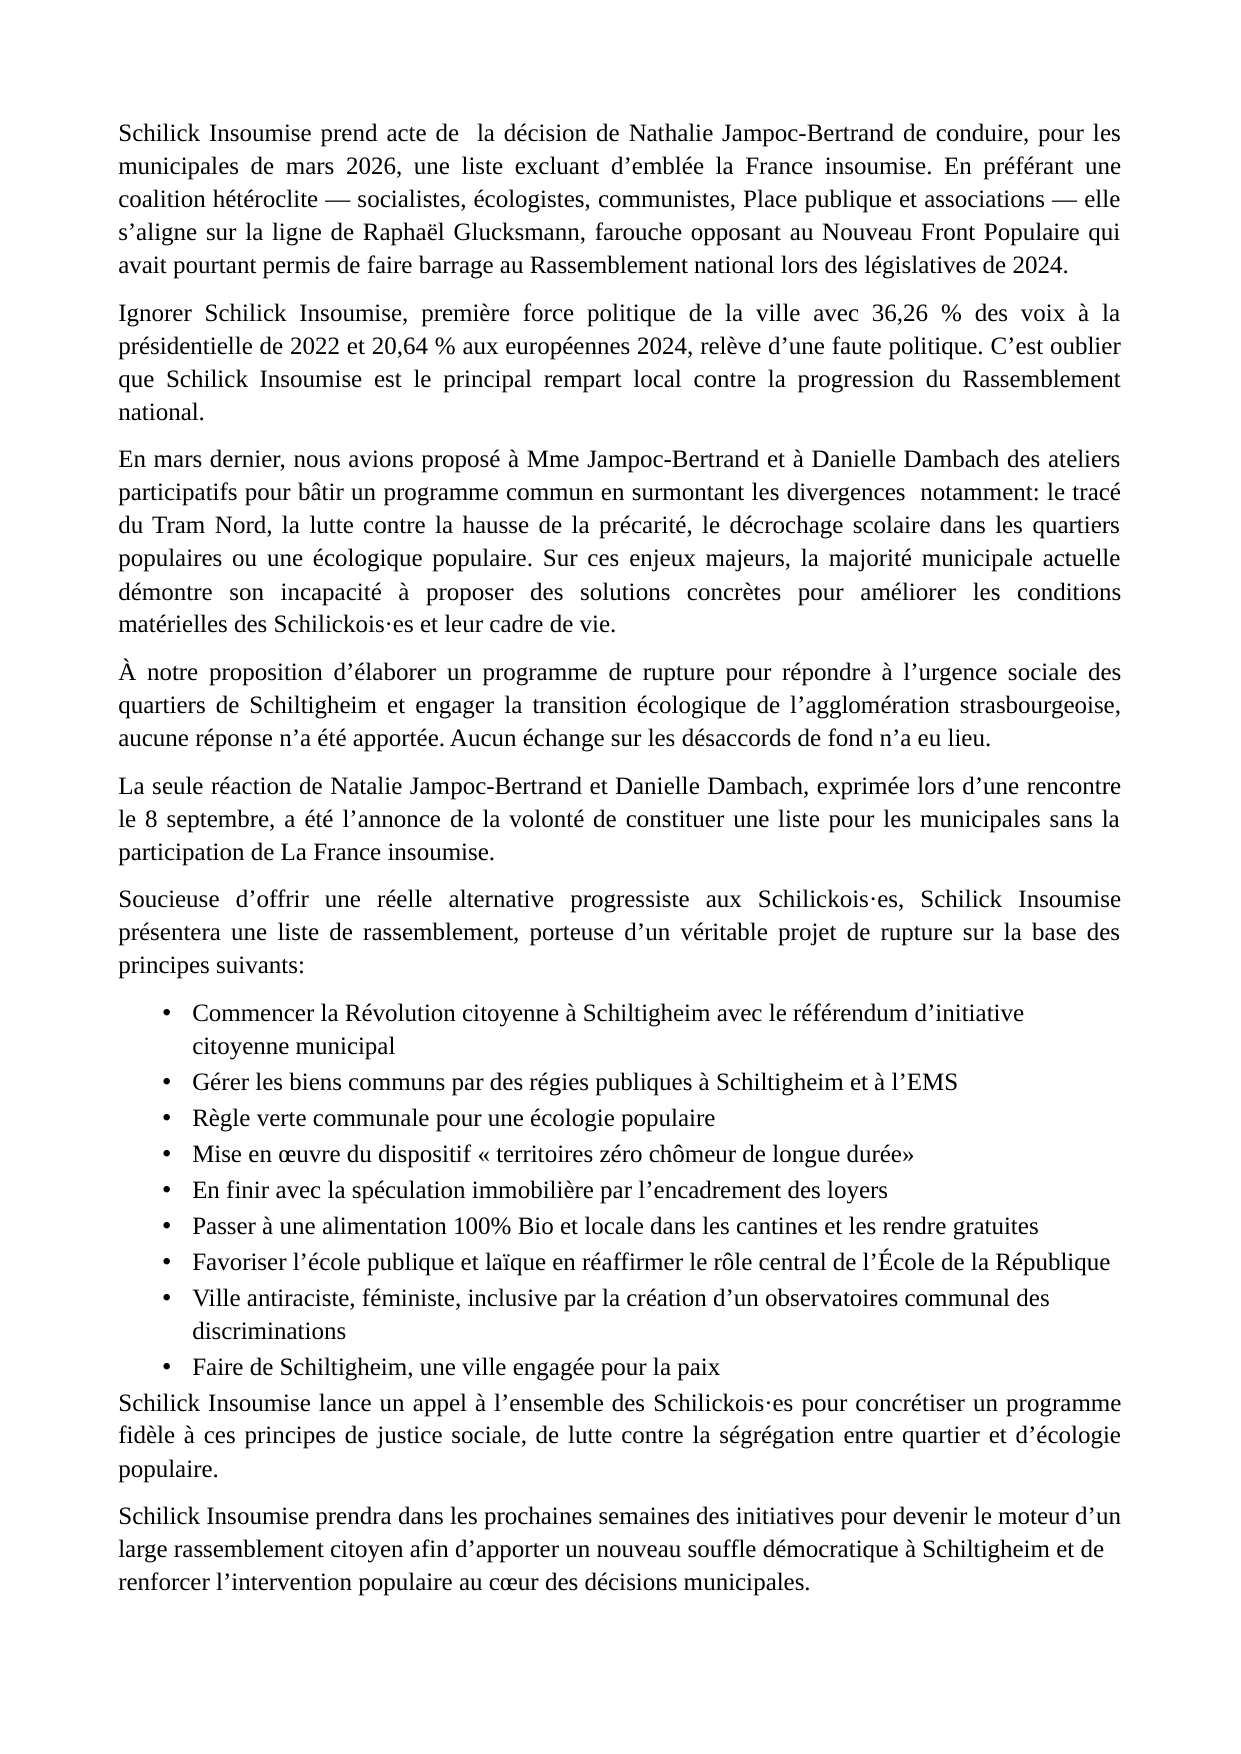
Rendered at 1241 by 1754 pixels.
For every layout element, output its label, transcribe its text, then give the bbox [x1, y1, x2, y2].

list Faire de Schiltigheim, une ville engagée pour la paix [162, 1352, 1122, 1380]
text Schilick Insoumise prendra dans les prochaines semaines des initiatives pour devenir le moteur d’un large rassemblement citoyen afin d’apporter un nouveau souffle démocratique à Schiltigheim et de renforcer l’intervention populaire au cœur des décisions municipales. [118, 1501, 1122, 1596]
text Schilick Insoumise prend acte de la décision de Nathalie Jampoc-Bertrand de conduire, pour les municipales de mars 2026, une liste excluant d’emblée la France insoumise. En préférant une coalition hétéroclite — socialistes, écologistes, communistes, Place publique et associations — elle s’aligne sur la ligne de Raphaël Glucksmann, farouche opposant au Nouveau Front Populaire qui avait pourtant permis de faire barrage au Rassemblement national lors des législatives de 2024. [118, 118, 1122, 279]
text Soucieuse d’offrir une réelle alternative progressiste aux Schilickois·es, Schilick Insoumise présentera une liste de rassemblement, porteuse d’un véritable projet de rupture sur la base des principes suivants: [118, 884, 1122, 979]
list Favoriser l’école publique et laïque en réaffirmer le rôle central de l’École de la République [162, 1247, 1122, 1276]
text Schilick Insoumise lance un appel à l’ensemble des Schilickois·es pour concrétiser un programme fidèle à ces principes de justice sociale, de lutte contre la ségrégation entre quartier et d’écologie populaire. [118, 1388, 1122, 1482]
list Commencer la Révolution citoyenne à Schiltigheim avec le référendum d’initiative citoyenne municipal [162, 998, 1122, 1060]
text La seule réaction de Natalie Jampoc-Bertrand et Danielle Dambach, exprimée lors d’une rencontre le 8 septembre, a été l’annonce de la volonté de constituer une liste pour les municipales sans la participation de La France insoumise. [118, 771, 1122, 866]
list Passer à une alimentation 100% Bio et locale dans les cantines et les rendre gratuites [162, 1211, 1122, 1239]
text À notre proposition d’élaborer un programme de rupture pour répondre à l’urgence sociale des quartiers de Schiltigheim et engager la transition écologique de l’agglomération strasbourgeoise, aucune réponse n’a été apportée. Aucun échange sur les désaccords de fond n’a eu lieu. [118, 657, 1122, 752]
list Règle verte communale pour une écologie populaire [162, 1103, 1122, 1132]
list Mise en œuvre du dispositif « territoires zéro chômeur de longue durée» [162, 1139, 1122, 1168]
list Gérer les biens communs par des régies publiques à Schiltigheim et à l’EMS [162, 1067, 1122, 1096]
list Ville antiraciste, féministe, inclusive par la création d’un observatoires communal des discriminations [162, 1283, 1122, 1344]
list En finir avec la spéculation immobilière par l’encadrement des loyers [162, 1175, 1122, 1204]
text En mars dernier, nous avions proposé à Mme Jampoc-Bertrand et à Danielle Dambach des ateliers participatifs pour bâtir un programme commun en surmontant les divergences notamment: le tracé du Tram Nord, la lutte contre la hausse de la précarité, le décrochage scolaire dans les quartiers populaires ou une écologique populaire. Sur ces enjeux majeurs, la majorité municipale actuelle démontre son incapacité à proposer des solutions concrètes pour améliorer les conditions matérielles des Schilickois·es et leur cadre de vie. [118, 444, 1122, 638]
text Ignorer Schilick Insoumise, première force politique de la ville avec 36,26 % des voix à la présidentielle de 2022 et 20,64 % aux européennes 2024, relève d’une faute politique. C’est oublier que Schilick Insoumise est le principal rempart local contre la progression du Rassemblement national. [118, 298, 1122, 426]
